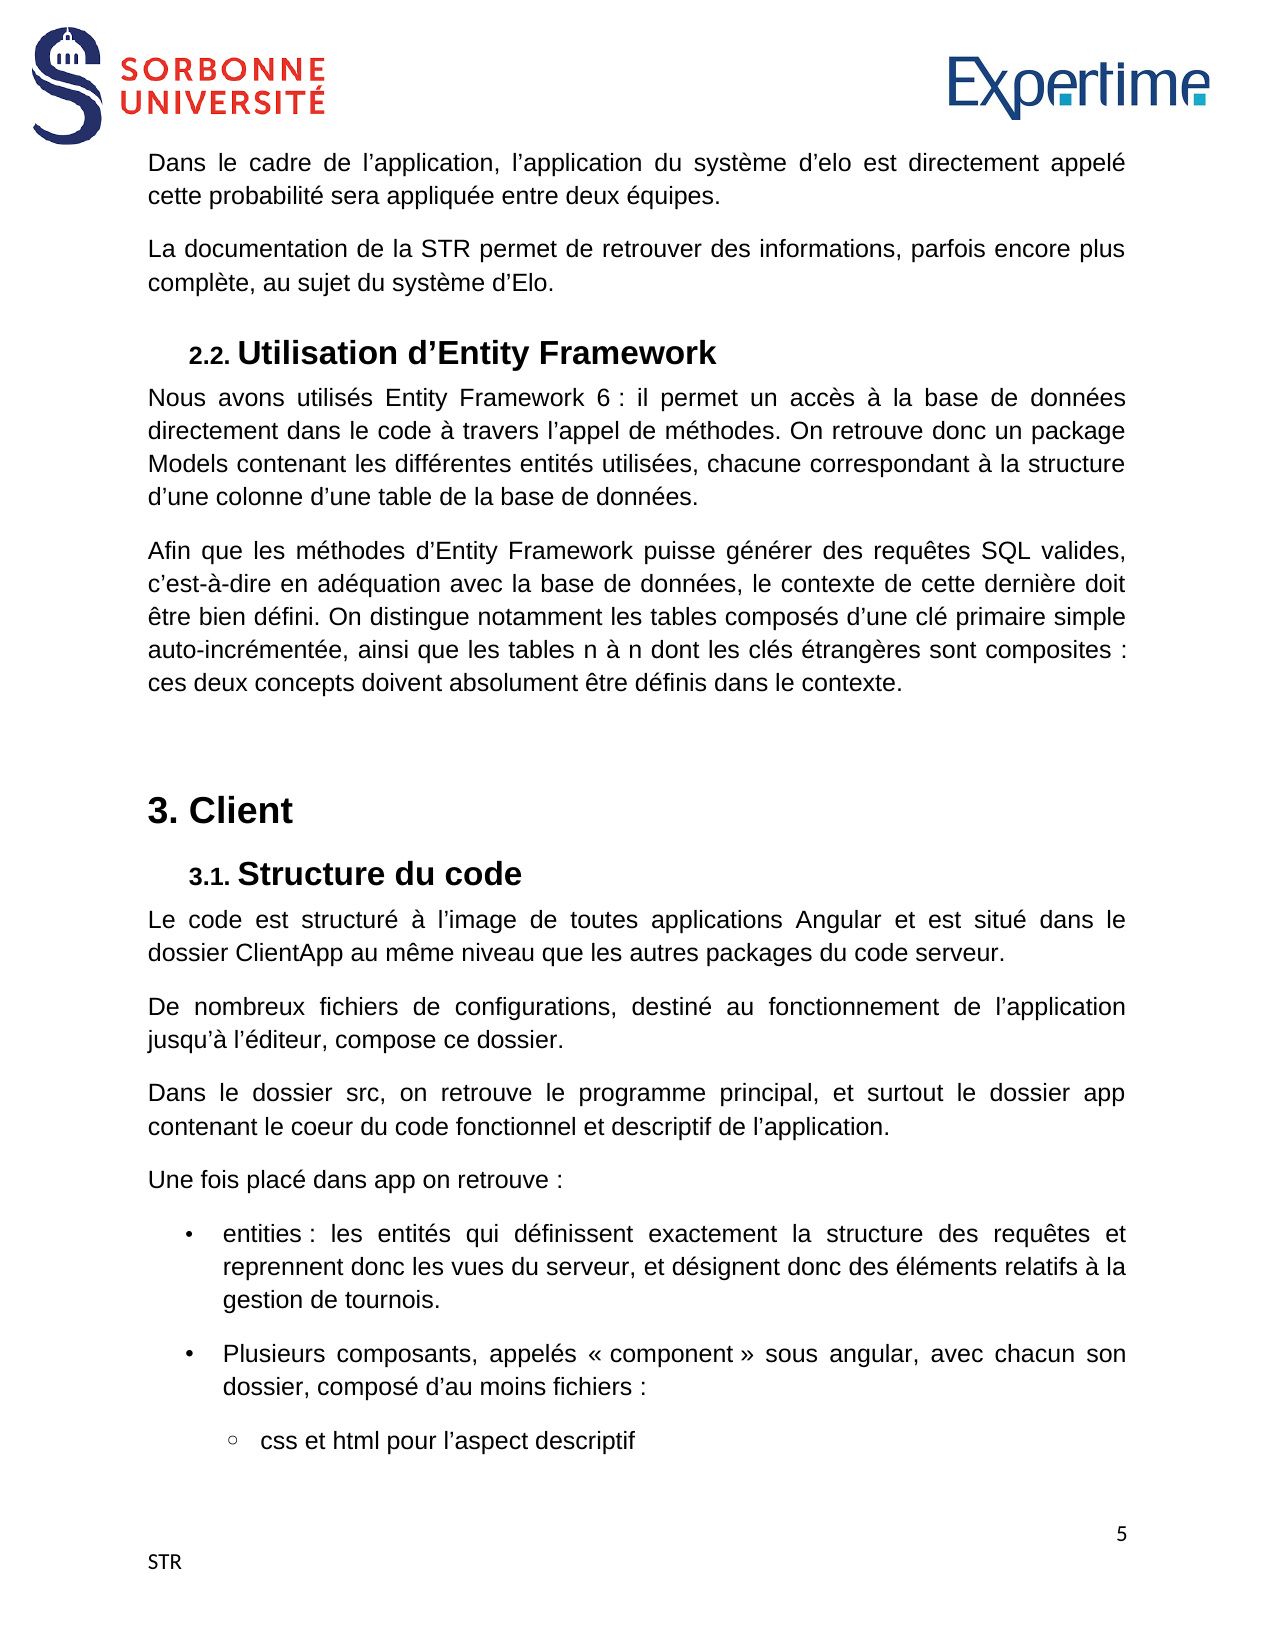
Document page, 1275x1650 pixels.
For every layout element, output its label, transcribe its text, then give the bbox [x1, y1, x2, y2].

text La documentation de la STR permet de retrouver des informations, parfois encore plus complète, au sujet du système d’Elo. [148, 234, 1127, 296]
text Nous avons utilisés Entity Framework 6 : il permet un accès à la base de données directement dans le code à travers l’appel de méthodes. On retrouve donc un package Models contenant les différentes entités utilisées, chacune correspondant à la structure d’une colonne d’une table de la base de données. [148, 383, 1127, 511]
text Dans le dossier src, on retrouve le programme principal, et surtout le dossier app contenant le coeur du code fonctionnel et descriptif de l’application. [148, 1078, 1127, 1140]
text Afin que les méthodes d’Entity Framework puisse générer des requêtes SQL valides, c’est-à-dire en adéquation avec la base de données, le contexte de cette dernière doit être bien défini. On distingue notamment les tables composés d’une clé primaire simple auto-incrémentée, ainsi que les tables n à n dont les clés étrangères sont composites : ces deux concepts doivent absolument être définis dans le contexte. [148, 536, 1127, 697]
subtitle Structure du code [189, 854, 1127, 893]
picture [945, 52, 1210, 120]
text Le code est structuré à l’image de toutes applications Angular et est situé dans le dossier ClientApp au même niveau que les autres packages du code serveur. [148, 905, 1127, 966]
text De nombreux fichiers de configurations, destiné au fonctionnement de l’application jusqu’à l’éditeur, compose ce dossier. [148, 992, 1127, 1053]
subtitle Client [147, 788, 1127, 831]
list css et html pour l’aspect descriptif [223, 1426, 1127, 1455]
list Plusieurs composants, appelés « component » sous angular, avec chacun son dossier, composé d’au moins fichiers : [185, 1339, 1127, 1401]
text Dans le cadre de l’application, l’application du système d’elo est directement appelé cette probabilité sera appliquée entre deux équipes. [148, 148, 1127, 209]
subtitle Utilisation d’Entity Framework [189, 333, 1127, 372]
list entities : les entités qui définissent exactement la structure des requêtes et reprennent donc les vues du serveur, et désignent donc des éléments relatifs à la gestion de tournois. [185, 1219, 1127, 1314]
text Une fois placé dans app on retrouve : [148, 1165, 1127, 1194]
picture [31, 26, 325, 145]
